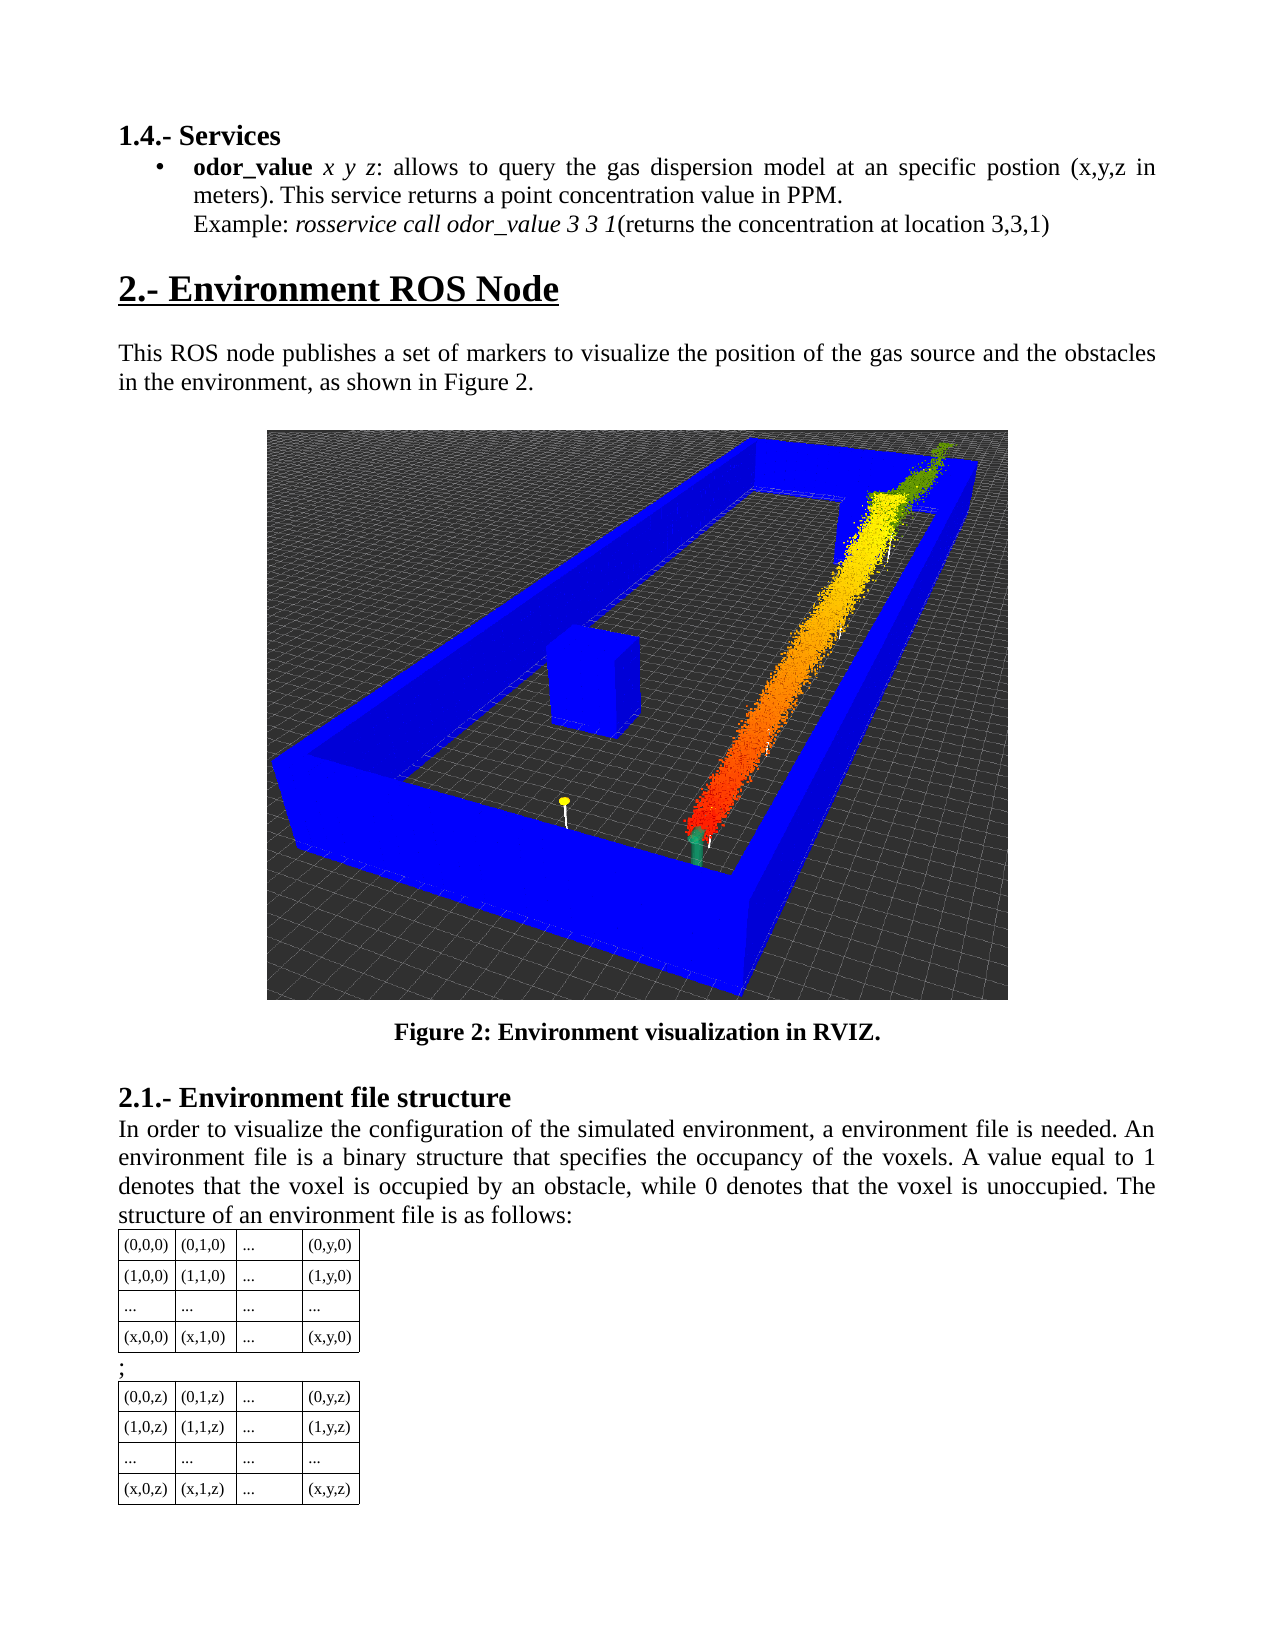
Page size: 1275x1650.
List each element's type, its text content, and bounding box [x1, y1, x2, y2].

table_header (0,y,0) [303, 1230, 359, 1259]
list odor_value x y z: allows to query the gas dispersion model at an specific postion (x,y,z in meters). This service returns a point concentration value in PPM. [156, 152, 1157, 209]
table_header [118, 425, 1157, 999]
table_header ... [237, 1382, 302, 1411]
table_cell ... [303, 1443, 359, 1473]
table_cell (1,0,0) [119, 1261, 175, 1290]
table_cell ... [119, 1291, 175, 1321]
table_cell ... [237, 1291, 302, 1321]
text 2.1.- Environment file structure [118, 1080, 1157, 1114]
table_header (0,1,0) [176, 1230, 236, 1259]
table_header [118, 1000, 1157, 1011]
text ; [118, 1352, 1157, 1381]
list Example: rosservice call odor_value 3 3 1(returns the concentration at location 3,3,1) [156, 209, 1157, 238]
table_header (0,0,0) [119, 1230, 175, 1259]
text In order to visualize the configuration of the simulated environment, a environment file is needed. An environment file is a binary structure that specifies the occupancy of the voxels. A value equal to 1 denotes that the voxel is occupied by an obstacle, while 0 denotes that the voxel is unoccupied. The structure of an environment file is as follows: [118, 1114, 1157, 1229]
table_cell (x,y,0) [303, 1322, 359, 1352]
table_cell (1,1,z) [176, 1412, 236, 1442]
table_cell (x,0,0) [119, 1322, 175, 1352]
table_cell (x,1,z) [176, 1474, 236, 1503]
table_cell (x,y,z) [303, 1474, 359, 1503]
table_cell (x,0,z) [119, 1474, 175, 1503]
table_cell ... [237, 1261, 302, 1290]
table_cell ... [176, 1291, 236, 1321]
table_header ... [237, 1230, 302, 1259]
table_cell (1,1,0) [176, 1261, 236, 1290]
table_cell ... [237, 1412, 302, 1442]
text 1.4.- Services [118, 118, 1157, 152]
table_cell (1,0,z) [119, 1412, 175, 1442]
table_cell ... [176, 1443, 236, 1473]
picture [267, 430, 1008, 1000]
table_cell Figure 2: Environment visualization in RVIZ. [118, 1011, 1157, 1051]
table_header (0,y,z) [303, 1382, 359, 1411]
table_cell ... [237, 1474, 302, 1503]
table_cell ... [237, 1443, 302, 1473]
table_header (0,0,z) [119, 1382, 175, 1411]
text 2.- Environment ROS Node [118, 267, 1157, 310]
table_cell ... [237, 1322, 302, 1352]
table_cell ... [119, 1443, 175, 1473]
table_cell (x,1,0) [176, 1322, 236, 1352]
text This ROS node publishes a set of markers to visualize the position of the gas source and the obstacles in the environment, as shown in Figure 2. [118, 338, 1157, 396]
table_cell (1,y,z) [303, 1412, 359, 1442]
table_cell (1,y,0) [303, 1261, 359, 1290]
table_cell ... [303, 1291, 359, 1321]
table_header (0,1,z) [176, 1382, 236, 1411]
